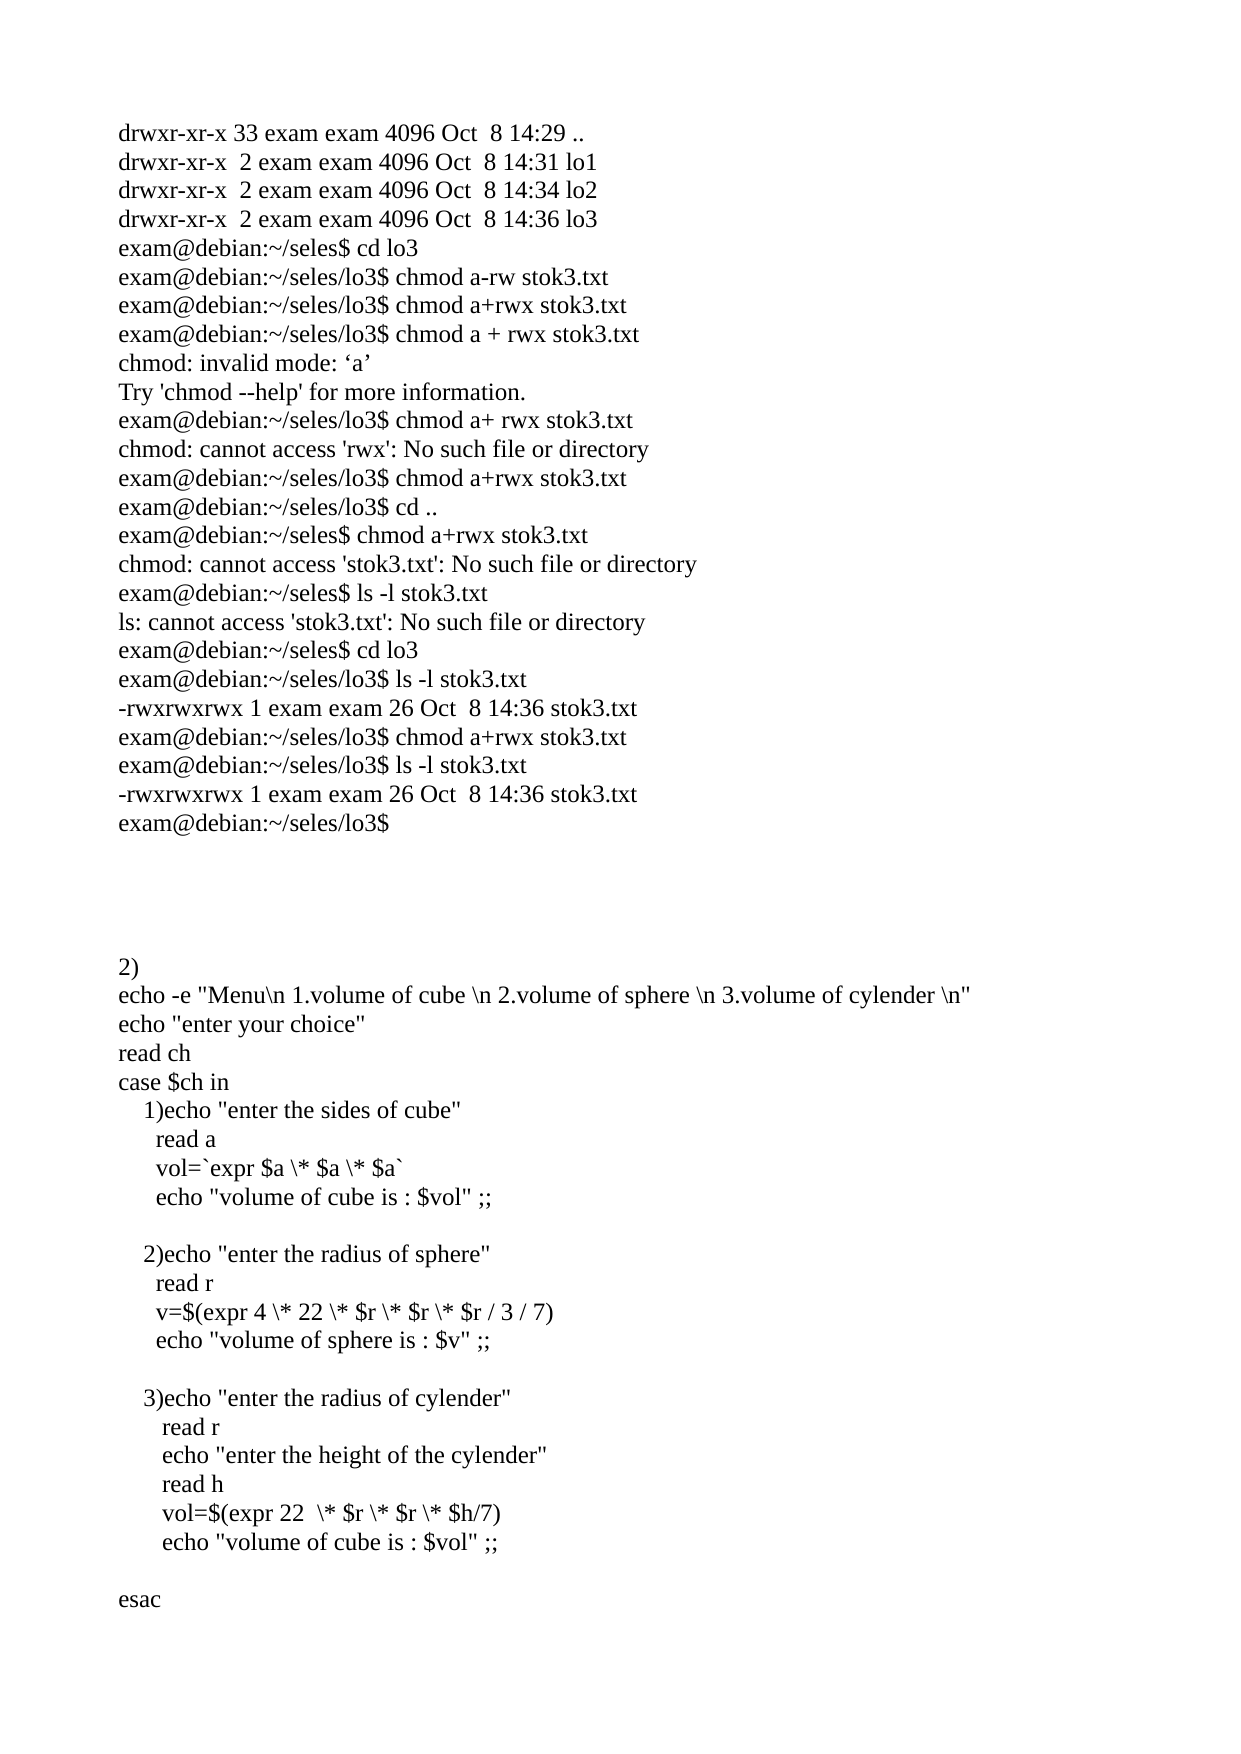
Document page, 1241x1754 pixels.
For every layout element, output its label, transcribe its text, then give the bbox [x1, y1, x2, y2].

text exam@debian:~/seles$ cd lo3 [118, 233, 1122, 262]
text exam@debian:~/seles/lo3$ ls -l stok3.txt [118, 664, 1122, 693]
text 3)echo "enter the radius of cylender" [118, 1383, 1122, 1412]
text exam@debian:~/seles/lo3$ chmod a+rwx stok3.txt [118, 463, 1122, 492]
text echo "volume of sphere is : $v" ;; [118, 1326, 1122, 1354]
text exam@debian:~/seles$ cd lo3 [118, 636, 1122, 664]
text exam@debian:~/seles/lo3$ chmod a+rwx stok3.txt [118, 722, 1122, 751]
text vol=`expr $a \* $a \* $a` [118, 1153, 1122, 1182]
text Try 'chmod --help' for more information. [118, 377, 1122, 406]
text exam@debian:~/seles/lo3$ chmod a+ rwx stok3.txt [118, 406, 1122, 434]
text drwxr-xr-x 2 exam exam 4096 Oct 8 14:36 lo3 [118, 204, 1122, 233]
text echo "enter the height of the cylender" [118, 1441, 1122, 1469]
text v=$(expr 4 \* 22 \* $r \* $r \* $r / 3 / 7) [118, 1297, 1122, 1326]
text drwxr-xr-x 2 exam exam 4096 Oct 8 14:31 lo1 [118, 147, 1122, 176]
text drwxr-xr-x 2 exam exam 4096 Oct 8 14:34 lo2 [118, 176, 1122, 204]
text exam@debian:~/seles/lo3$ [118, 808, 1122, 837]
text exam@debian:~/seles/lo3$ cd .. [118, 492, 1122, 521]
text chmod: invalid mode: ‘a’ [118, 348, 1122, 377]
text esac [118, 1584, 1122, 1613]
text 1)echo "enter the sides of cube" [118, 1096, 1122, 1124]
text read r [118, 1412, 1122, 1441]
text exam@debian:~/seles/lo3$ chmod a+rwx stok3.txt [118, 291, 1122, 319]
text chmod: cannot access 'rwx': No such file or directory [118, 434, 1122, 463]
text exam@debian:~/seles/lo3$ chmod a-rw stok3.txt [118, 262, 1122, 291]
text echo "volume of cube is : $vol" ;; [118, 1182, 1122, 1211]
text exam@debian:~/seles$ ls -l stok3.txt [118, 578, 1122, 607]
text vol=$(expr 22 \* $r \* $r \* $h/7) [118, 1498, 1122, 1527]
text drwxr-xr-x 33 exam exam 4096 Oct 8 14:29 .. [118, 118, 1122, 147]
text 2) [118, 952, 1122, 981]
text chmod: cannot access 'stok3.txt': No such file or directory [118, 549, 1122, 578]
text read ch [118, 1038, 1122, 1067]
text -rwxrwxrwx 1 exam exam 26 Oct 8 14:36 stok3.txt [118, 779, 1122, 808]
text echo "enter your choice" [118, 1009, 1122, 1038]
text read h [118, 1469, 1122, 1498]
text read a [118, 1124, 1122, 1153]
text exam@debian:~/seles/lo3$ chmod a + rwx stok3.txt [118, 319, 1122, 348]
text -rwxrwxrwx 1 exam exam 26 Oct 8 14:36 stok3.txt [118, 693, 1122, 722]
text echo -e "Menu\n 1.volume of cube \n 2.volume of sphere \n 3.volume of cylender \n" [118, 981, 1122, 1009]
text exam@debian:~/seles/lo3$ ls -l stok3.txt [118, 751, 1122, 779]
text case $ch in [118, 1067, 1122, 1096]
text echo "volume of cube is : $vol" ;; [118, 1527, 1122, 1556]
text 2)echo "enter the radius of sphere" [118, 1239, 1122, 1268]
text exam@debian:~/seles$ chmod a+rwx stok3.txt [118, 521, 1122, 549]
text read r [118, 1268, 1122, 1297]
text ls: cannot access 'stok3.txt': No such file or directory [118, 607, 1122, 636]
